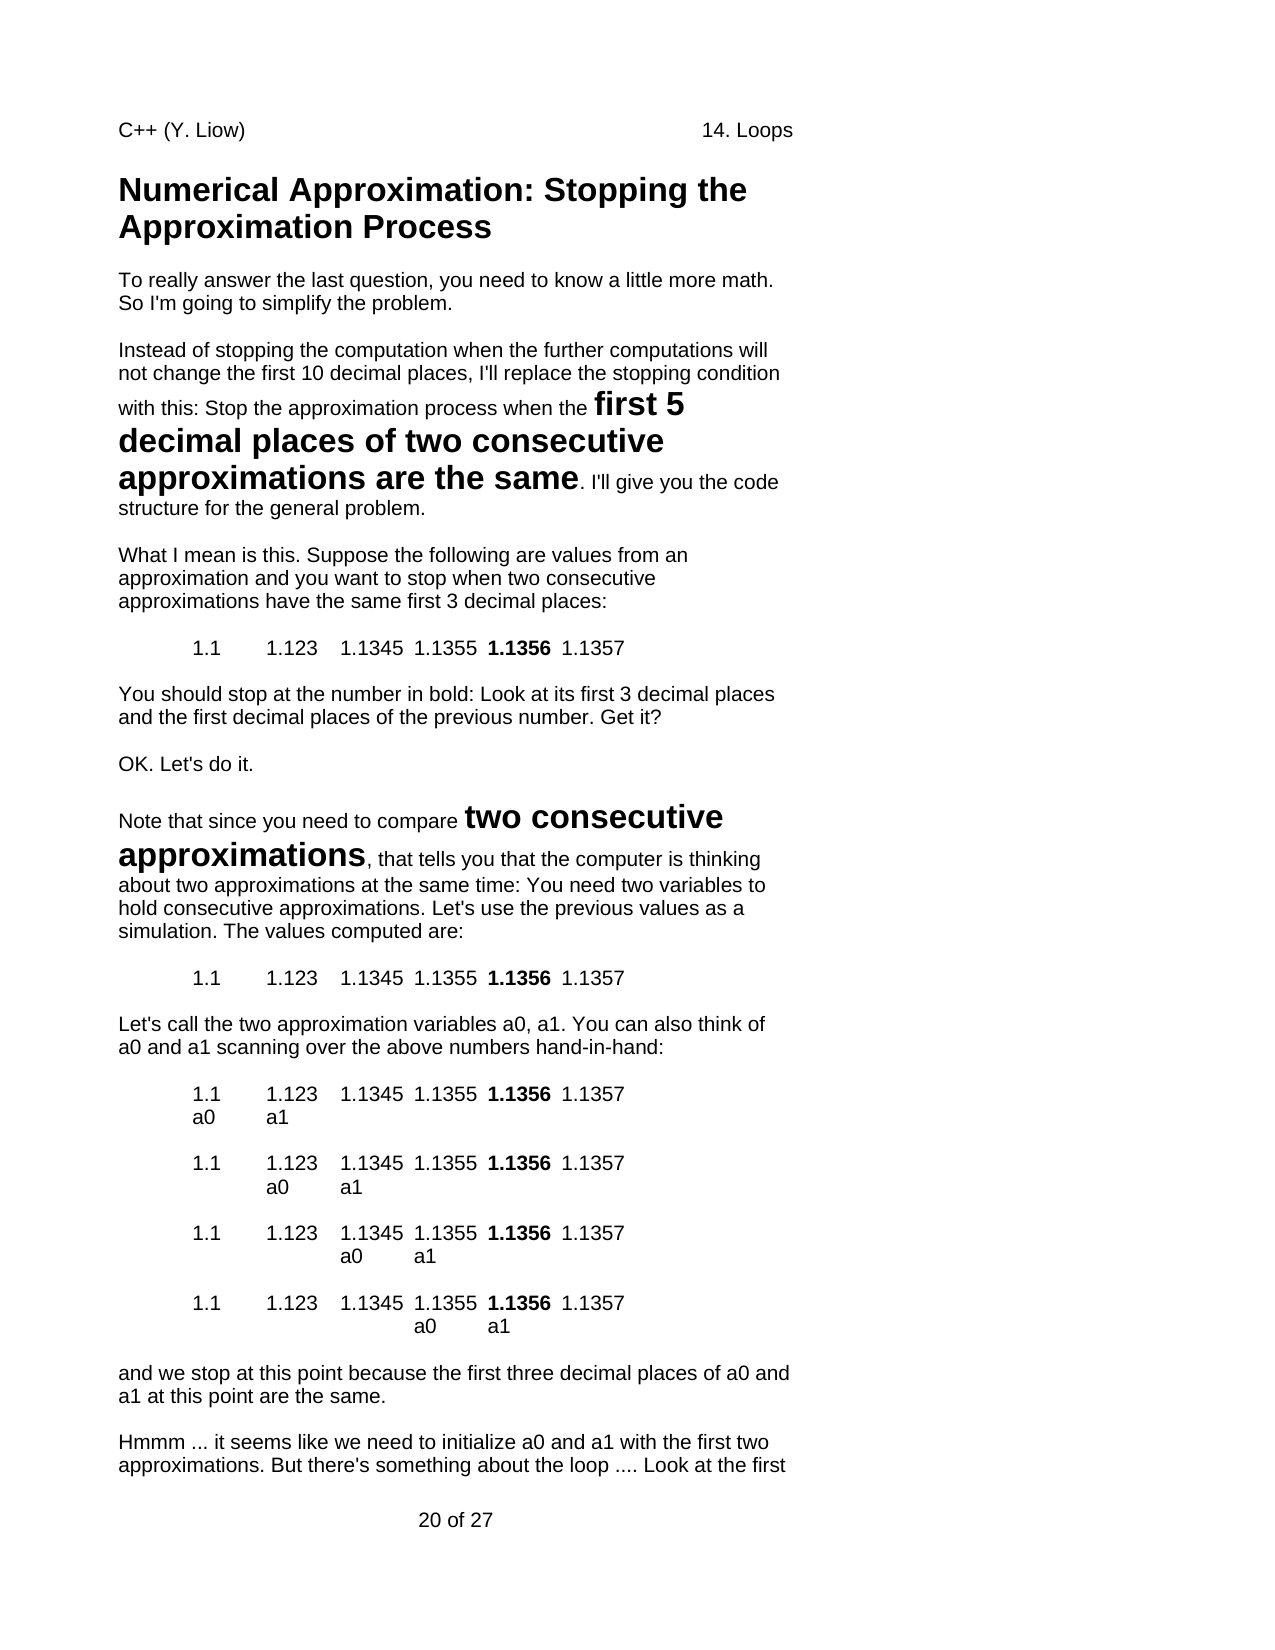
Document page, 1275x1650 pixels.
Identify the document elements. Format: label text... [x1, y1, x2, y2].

text Numerical Approximation: Stopping the Approximation Process [118, 171, 793, 245]
text 1.1 1.123 1.1345 1.1355 1.1356 1.1357 [118, 966, 793, 989]
text 1.1 1.123 1.1345 1.1355 1.1356 1.1357 [118, 1152, 793, 1175]
text 1.1 1.123 1.1345 1.1355 1.1356 1.1357 [118, 1082, 793, 1106]
text a0 a1 [118, 1314, 793, 1338]
text Instead of stopping the computation when the further computations will not change the first 10 decimal places, I'll replace the stopping condition with this: Stop the approximation process when the first 5 decimal places of two consecutive approximations are the same. I'll give you the code structure for the general problem. [118, 338, 793, 520]
text 1.1 1.123 1.1345 1.1355 1.1356 1.1357 [118, 1222, 793, 1245]
text a0 a1 [118, 1245, 793, 1268]
text 1.1 1.123 1.1345 1.1355 1.1356 1.1357 [118, 1291, 793, 1314]
text a0 a1 [118, 1106, 793, 1129]
text OK. Let's do it. [118, 752, 793, 775]
text and we stop at this point because the first three decimal places of a0 and a1 at this point are the same. [118, 1361, 793, 1407]
text You should stop at the number in bold: Look at its first 3 decimal places and the first decimal places of the previous number. Get it? [118, 682, 793, 729]
text Let's call the two approximation variables a0, a1. You can also think of a0 and a1 scanning over the above numbers hand-in-hand: [118, 1013, 793, 1059]
text What I mean is this. Suppose the following are values from an approximation and you want to stop when two consecutive approximations have the same first 3 decimal places: [118, 543, 793, 613]
text To really answer the last question, you need to know a little more math. So I'm going to simplify the problem. [118, 269, 793, 315]
text 1.1 1.123 1.1345 1.1355 1.1356 1.1357 [118, 636, 793, 659]
text Note that since you need to compare two consecutive approximations, that tells you that the computer is thinking about two approximations at the same time: You need two variables to hold consecutive approximations. Let's use the previous values as a simulation. The values computed are: [118, 799, 793, 943]
text Hmmm ... it seems like we need to initialize a0 and a1 with the first two approximations. But there's something about the loop .... Look at the first [118, 1431, 793, 1477]
text a0 a1 [118, 1175, 793, 1198]
